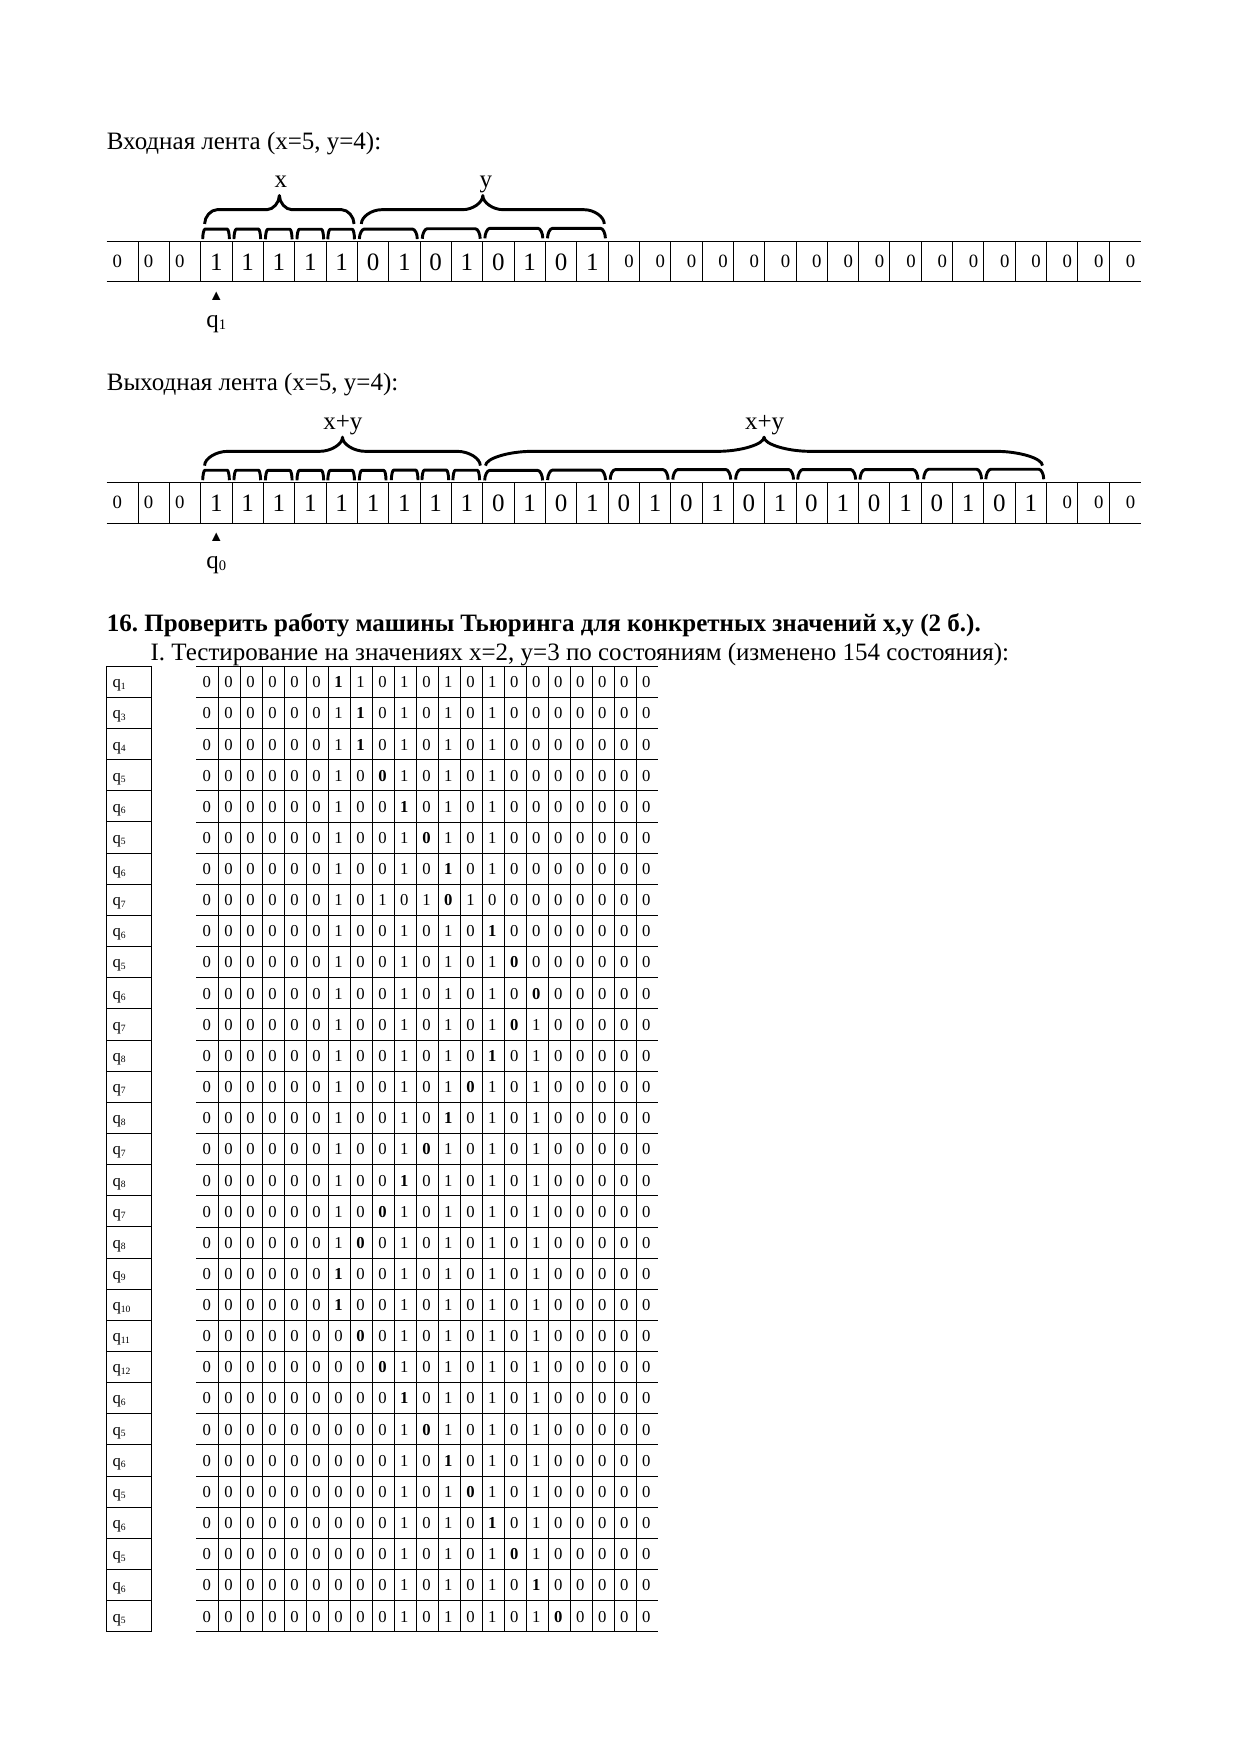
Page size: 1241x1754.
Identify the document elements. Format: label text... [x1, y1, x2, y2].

table_cell [232, 282, 263, 338]
table_cell q7 [107, 1009, 151, 1039]
table_cell 1 [373, 885, 394, 915]
table_header 0 [505, 667, 526, 697]
table_cell 0 [307, 1414, 328, 1444]
table_cell [294, 524, 326, 579]
table_cell [152, 1040, 196, 1071]
table_cell 0 [241, 1134, 262, 1164]
table_cell 0 [571, 947, 592, 977]
table_cell 1 [483, 978, 504, 1008]
table_cell 0 [219, 1539, 240, 1569]
table_cell 0 [373, 1539, 394, 1569]
table_cell 0 [461, 1352, 482, 1382]
table_cell 0 [461, 1196, 482, 1226]
table_cell 0 [196, 823, 218, 853]
table_cell 0 [461, 1321, 482, 1351]
table_cell [639, 282, 670, 338]
table_cell q6 [107, 791, 151, 821]
table_cell 0 [527, 947, 548, 977]
table_cell 0 [527, 823, 548, 853]
table_cell 0 [307, 1072, 328, 1102]
table_cell 1 [483, 1445, 504, 1476]
table_cell 0 [637, 1134, 658, 1164]
table_cell 1 [395, 729, 416, 759]
table_cell 0 [615, 1383, 636, 1413]
table_cell ▲ q1 [200, 282, 232, 338]
table_header 1 [201, 242, 232, 281]
table_cell 0 [263, 1383, 284, 1413]
table_cell 0 [417, 698, 438, 728]
table_header 0 [859, 483, 889, 522]
table_cell 0 [461, 1228, 482, 1257]
table_header 0 [307, 667, 328, 697]
table_cell q6 [107, 1383, 151, 1413]
table_cell 1 [483, 1041, 504, 1071]
table_cell 0 [373, 947, 394, 977]
table_cell 0 [307, 823, 328, 853]
text Выходная лента (x=5, y=4): [107, 367, 1141, 396]
table_cell 0 [373, 1508, 394, 1538]
table_header 0 [1047, 242, 1077, 281]
table_cell 0 [549, 1601, 570, 1631]
table_cell 0 [571, 1290, 592, 1320]
table_cell 0 [285, 1041, 306, 1071]
table_cell 1 [439, 1165, 460, 1195]
table_cell 0 [241, 1041, 262, 1071]
table_cell 0 [241, 1570, 262, 1600]
table_cell 0 [417, 1445, 438, 1476]
table_cell 0 [417, 1321, 438, 1351]
table_cell 0 [219, 1041, 240, 1071]
table_cell 1 [483, 823, 504, 853]
table_cell 1 [483, 1570, 504, 1600]
table_cell 0 [351, 1508, 372, 1538]
table_cell 0 [637, 823, 658, 853]
table_cell 0 [549, 1383, 570, 1413]
table_cell 0 [373, 1134, 394, 1164]
table_cell [670, 282, 702, 338]
table_cell 0 [483, 885, 504, 915]
table_cell 1 [395, 854, 416, 884]
table_cell 1 [329, 1290, 350, 1320]
table_cell 0 [263, 1445, 284, 1476]
table_header 0 [107, 483, 138, 522]
table_cell 1 [527, 1477, 548, 1507]
table_header 0 [1047, 483, 1077, 522]
table_cell 0 [637, 885, 658, 915]
table_cell 0 [571, 916, 592, 946]
table_cell 1 [439, 823, 460, 853]
table_cell 0 [417, 1477, 438, 1507]
table_cell 0 [263, 1477, 284, 1507]
table_cell 0 [505, 1539, 526, 1569]
table_cell 1 [439, 1508, 460, 1538]
text 16. Проверить работу машины Тьюринга для конкретных значений x,y (2 б.). [107, 608, 1141, 637]
table_cell 0 [263, 916, 284, 946]
table_header 1 [483, 667, 504, 697]
table_cell 1 [439, 1414, 460, 1444]
table_cell 0 [329, 1445, 350, 1476]
table_cell 0 [196, 1165, 218, 1195]
table_cell [326, 282, 357, 338]
table_cell 1 [395, 947, 416, 977]
table_cell 0 [549, 1259, 570, 1289]
table_cell 0 [571, 1352, 592, 1382]
table_cell 1 [395, 1009, 416, 1039]
table_cell [639, 524, 670, 579]
table_cell 0 [329, 1539, 350, 1569]
table_cell [263, 524, 294, 579]
table_cell 0 [263, 1228, 284, 1257]
table_cell 0 [196, 760, 218, 790]
table_cell 1 [439, 1228, 460, 1257]
table_cell [733, 524, 764, 579]
table_cell 0 [373, 978, 394, 1008]
table_cell 0 [417, 1259, 438, 1289]
table_cell 0 [637, 1165, 658, 1195]
table_cell [152, 853, 196, 884]
table_cell [152, 728, 196, 759]
table_cell 0 [285, 1072, 306, 1102]
table_cell 1 [483, 698, 504, 728]
table_cell 0 [329, 1352, 350, 1382]
table_cell [152, 1507, 196, 1538]
table_cell 0 [417, 1352, 438, 1382]
table_cell 0 [263, 947, 284, 977]
table_cell 0 [285, 1570, 306, 1600]
table_cell [357, 524, 388, 579]
table_cell 0 [615, 1477, 636, 1507]
table_header 0 [285, 667, 306, 697]
table_header 1 [421, 483, 451, 522]
table_cell 0 [307, 1445, 328, 1476]
table_cell 0 [351, 1228, 372, 1257]
table_cell 0 [373, 1165, 394, 1195]
table_cell 0 [373, 1414, 394, 1444]
table_cell 0 [461, 1165, 482, 1195]
table_cell 1 [527, 1196, 548, 1226]
table_header 0 [107, 242, 138, 281]
table_cell ▲ q0 [200, 524, 232, 579]
table_cell 0 [263, 1009, 284, 1039]
table_cell 1 [395, 1290, 416, 1320]
table_cell [984, 524, 1015, 579]
table_cell 0 [637, 1570, 658, 1600]
table_cell [152, 1413, 196, 1444]
table_header 0 [527, 667, 548, 697]
table_cell 0 [241, 823, 262, 853]
table_header 1 [264, 242, 294, 281]
table_cell 0 [351, 1321, 372, 1351]
table_cell 0 [285, 1352, 306, 1382]
table_cell 0 [593, 1508, 614, 1538]
table_cell 0 [219, 1570, 240, 1600]
table_cell 0 [505, 1196, 526, 1226]
table_cell 1 [329, 978, 350, 1008]
table_cell 0 [593, 885, 614, 915]
table_header 1 [703, 483, 733, 522]
table_cell 0 [351, 916, 372, 946]
table_header 0 [461, 667, 482, 697]
table_cell 0 [417, 916, 438, 946]
table_cell 0 [505, 1445, 526, 1476]
table_cell 0 [307, 729, 328, 759]
table_cell 0 [373, 1445, 394, 1476]
table_header 0 [1110, 242, 1141, 281]
table_cell 0 [637, 1383, 658, 1413]
table_cell 0 [196, 1041, 218, 1071]
table_cell 0 [615, 1414, 636, 1444]
table_cell 0 [329, 1601, 350, 1631]
table_cell 0 [373, 823, 394, 853]
table_cell 0 [285, 1103, 306, 1133]
table_cell 1 [527, 1134, 548, 1164]
table_cell 0 [527, 698, 548, 728]
table_cell 1 [439, 698, 460, 728]
table_cell 0 [505, 1259, 526, 1289]
table_cell 0 [351, 1041, 372, 1071]
table_cell 0 [285, 1383, 306, 1413]
table_cell 0 [307, 1539, 328, 1569]
table_cell 0 [219, 1601, 240, 1631]
table_cell 0 [373, 1103, 394, 1133]
table_cell 1 [329, 1072, 350, 1102]
table_cell 0 [637, 1539, 658, 1569]
table_header 0 [170, 483, 200, 522]
table_cell 0 [417, 823, 438, 853]
table_header 1 [329, 667, 350, 697]
table_cell [152, 1164, 196, 1195]
table_cell 1 [483, 1072, 504, 1102]
table_cell 0 [263, 1290, 284, 1320]
table_cell 0 [241, 791, 262, 821]
table_cell 1 [439, 1383, 460, 1413]
table_cell 0 [329, 1508, 350, 1538]
table_cell [152, 1600, 196, 1631]
table_cell [702, 282, 733, 338]
table_cell 0 [219, 1352, 240, 1382]
table_cell 0 [615, 760, 636, 790]
table_header 0 [640, 242, 670, 281]
table_cell q11 [107, 1321, 151, 1351]
table_cell 1 [483, 1477, 504, 1507]
table_cell 0 [373, 1477, 394, 1507]
table_cell 0 [637, 1259, 658, 1289]
table_cell 0 [307, 1134, 328, 1164]
table_cell 0 [505, 1041, 526, 1071]
table_cell 0 [307, 1383, 328, 1413]
table_cell 0 [263, 1414, 284, 1444]
table_cell 1 [395, 1445, 416, 1476]
table_header 1 [765, 483, 796, 522]
table_cell 0 [615, 1539, 636, 1569]
table_cell 1 [351, 698, 372, 728]
table_cell 0 [417, 1228, 438, 1257]
table_header 0 [890, 242, 921, 281]
table_cell q5 [107, 1414, 151, 1444]
table_cell 0 [527, 854, 548, 884]
table_cell 0 [527, 978, 548, 1008]
table_cell 0 [263, 729, 284, 759]
table_header 0 [637, 667, 658, 697]
table_cell 0 [593, 823, 614, 853]
table_cell 0 [571, 885, 592, 915]
table_cell 0 [571, 1508, 592, 1538]
table_cell 0 [505, 885, 526, 915]
table_cell 0 [637, 1072, 658, 1102]
table_cell 0 [263, 1072, 284, 1102]
table_cell 1 [439, 1259, 460, 1289]
table_header 1 [233, 242, 263, 281]
table_cell 0 [615, 1352, 636, 1382]
table_cell [263, 282, 294, 338]
table_cell 0 [263, 1352, 284, 1382]
table_cell 0 [549, 1165, 570, 1195]
table_cell 1 [527, 1352, 548, 1382]
table_cell 0 [461, 1601, 482, 1631]
table_cell 0 [461, 760, 482, 790]
table_cell 0 [505, 1352, 526, 1382]
table_cell 0 [615, 729, 636, 759]
table_cell q8 [107, 1227, 151, 1257]
table_cell [952, 282, 983, 338]
table_cell [152, 915, 196, 946]
table_cell 1 [527, 1228, 548, 1257]
table_cell 0 [196, 1539, 218, 1569]
table_cell 0 [593, 1009, 614, 1039]
table_header 0 [671, 483, 702, 522]
table_cell 0 [219, 1196, 240, 1226]
table_cell [890, 282, 921, 338]
table_cell 0 [549, 1196, 570, 1226]
table_cell 0 [505, 1570, 526, 1600]
table_cell 0 [285, 1539, 306, 1569]
table_cell 1 [329, 729, 350, 759]
table_cell 0 [373, 1601, 394, 1631]
table_header 1 [452, 242, 482, 281]
table_cell 0 [263, 1539, 284, 1569]
table_cell 0 [285, 1508, 306, 1538]
table_cell 0 [285, 698, 306, 728]
table_cell [984, 282, 1015, 338]
table_cell 0 [615, 698, 636, 728]
table_cell 0 [549, 1290, 570, 1320]
table_cell 0 [637, 1321, 658, 1351]
table_cell 0 [307, 1228, 328, 1257]
table_cell 0 [593, 1228, 614, 1257]
table_cell 0 [196, 1477, 218, 1507]
table_cell 0 [196, 916, 218, 946]
table_cell q5 [107, 947, 151, 977]
table_cell 0 [593, 1165, 614, 1195]
table_cell [152, 1289, 196, 1320]
table_cell 0 [219, 1259, 240, 1289]
table_cell 0 [505, 729, 526, 759]
table_cell q7 [107, 1072, 151, 1102]
table_cell 0 [527, 791, 548, 821]
table_cell 1 [395, 1259, 416, 1289]
table_header 0 [953, 242, 983, 281]
table_cell 1 [395, 1539, 416, 1569]
table_cell 1 [439, 1601, 460, 1631]
table_cell 1 [439, 947, 460, 977]
table_cell [152, 1008, 196, 1039]
table_cell q8 [107, 1165, 151, 1195]
table_cell 1 [527, 1445, 548, 1476]
table_cell 0 [241, 729, 262, 759]
table_cell [152, 1476, 196, 1507]
table_cell 1 [439, 791, 460, 821]
table_cell 0 [571, 1321, 592, 1351]
table_cell 0 [219, 1009, 240, 1039]
table_cell 0 [241, 1383, 262, 1413]
table_header 0 [571, 667, 592, 697]
table_cell 0 [395, 885, 416, 915]
table_cell 0 [285, 1290, 306, 1320]
table_cell 0 [241, 947, 262, 977]
table_header 0 [546, 483, 576, 522]
table_cell 0 [637, 947, 658, 977]
table_cell [921, 282, 952, 338]
table_header 1 [890, 483, 921, 522]
table_header 0 [546, 242, 576, 281]
table_cell 0 [219, 1290, 240, 1320]
table_cell 0 [615, 1259, 636, 1289]
table_header 0 [984, 242, 1015, 281]
table_cell 1 [329, 823, 350, 853]
table_header 1 [201, 483, 232, 522]
table_cell 0 [549, 885, 570, 915]
table_cell 0 [219, 698, 240, 728]
table_cell 0 [285, 1414, 306, 1444]
table_cell 0 [351, 1383, 372, 1413]
table_cell 0 [307, 1477, 328, 1507]
table_cell [482, 282, 514, 338]
table_cell 1 [439, 1134, 460, 1164]
table_cell 0 [549, 1445, 570, 1476]
table_header 0 [671, 242, 702, 281]
table_cell 0 [505, 978, 526, 1008]
table_cell [1109, 524, 1141, 579]
table_cell 0 [241, 978, 262, 1008]
table_cell 0 [373, 1570, 394, 1600]
table_cell [152, 1258, 196, 1289]
table_cell 0 [241, 1508, 262, 1538]
table_cell 0 [285, 1134, 306, 1164]
table_header q1 [107, 667, 151, 697]
table_cell 1 [527, 1009, 548, 1039]
table_cell 0 [196, 1508, 218, 1538]
table_cell q5 [107, 822, 151, 853]
table_cell 0 [461, 1072, 482, 1102]
table_cell 0 [307, 1103, 328, 1133]
table_cell 0 [351, 1134, 372, 1164]
table_cell 0 [417, 1539, 438, 1569]
table_cell 0 [461, 854, 482, 884]
table_cell 1 [439, 854, 460, 884]
table_cell 0 [593, 1352, 614, 1382]
table_cell 1 [395, 760, 416, 790]
table_cell 0 [417, 791, 438, 821]
table_cell q5 [107, 1539, 151, 1569]
table_cell 0 [219, 791, 240, 821]
table_cell 0 [307, 1041, 328, 1071]
table_cell 0 [461, 823, 482, 853]
table_cell 0 [241, 760, 262, 790]
table_cell 0 [637, 1352, 658, 1382]
table_cell 0 [593, 1072, 614, 1102]
table_cell 0 [263, 854, 284, 884]
table_cell 0 [571, 1103, 592, 1133]
table_header 0 [1016, 242, 1046, 281]
table_cell [389, 524, 420, 579]
table_cell 1 [483, 1383, 504, 1413]
table_cell 0 [241, 1539, 262, 1569]
table_cell [764, 524, 796, 579]
table_cell 0 [196, 1290, 218, 1320]
table_cell 0 [571, 1445, 592, 1476]
table_cell 0 [417, 1165, 438, 1195]
table_header 1 [640, 483, 670, 522]
table_header 1 [515, 483, 545, 522]
table_cell 0 [461, 729, 482, 759]
table_cell 1 [483, 760, 504, 790]
table_cell 0 [549, 1570, 570, 1600]
table_cell 0 [196, 729, 218, 759]
table_cell 1 [329, 854, 350, 884]
table_cell 0 [241, 1009, 262, 1039]
table_cell 1 [483, 916, 504, 946]
table_cell 0 [307, 1508, 328, 1538]
table_cell 0 [615, 1445, 636, 1476]
table_cell 1 [439, 1570, 460, 1600]
table_cell 0 [219, 760, 240, 790]
table_cell 0 [219, 1103, 240, 1133]
table_cell 0 [219, 916, 240, 946]
table_header 0 [483, 242, 514, 281]
table_cell 0 [571, 729, 592, 759]
table_cell 0 [285, 978, 306, 1008]
table_cell 0 [373, 1041, 394, 1071]
table_cell 0 [307, 1290, 328, 1320]
table_cell [576, 524, 608, 579]
table_cell [152, 1102, 196, 1133]
table_cell [152, 1444, 196, 1476]
table_cell 0 [615, 1134, 636, 1164]
table_header 1 [395, 667, 416, 697]
table_cell 0 [263, 760, 284, 790]
table_cell 0 [351, 791, 372, 821]
table_cell [1015, 282, 1046, 338]
table_cell [169, 282, 200, 338]
table_cell 1 [329, 1103, 350, 1133]
table_cell 1 [461, 885, 482, 915]
table_cell 0 [219, 1383, 240, 1413]
table_header 0 [615, 667, 636, 697]
table_cell 0 [241, 1259, 262, 1289]
table_cell 0 [615, 1508, 636, 1538]
table_header 0 [263, 667, 284, 697]
table_cell 1 [439, 1103, 460, 1133]
table_cell q7 [107, 1196, 151, 1226]
table_cell 1 [395, 1570, 416, 1600]
table_cell [1078, 524, 1109, 579]
text I. Тестирование на значениях x=2, y=3 по состояниям (изменено 154 состояния): [107, 637, 1141, 666]
table_cell 1 [395, 1321, 416, 1351]
table_cell 0 [593, 1445, 614, 1476]
table_cell 0 [307, 916, 328, 946]
table_cell 0 [615, 791, 636, 821]
table_header 0 [1078, 242, 1109, 281]
table_cell 0 [593, 791, 614, 821]
table_header 0 [1110, 483, 1141, 522]
table_cell 0 [505, 1165, 526, 1195]
table_cell 0 [571, 1477, 592, 1507]
table_header 0 [703, 242, 733, 281]
table_header 0 [1078, 483, 1109, 522]
table_cell 0 [593, 916, 614, 946]
table_cell [514, 282, 545, 338]
table_header 0 [139, 483, 169, 522]
table_cell 0 [505, 947, 526, 977]
table_cell 1 [527, 1072, 548, 1102]
table_cell 0 [461, 1103, 482, 1133]
table_cell 0 [615, 854, 636, 884]
table_cell [152, 1226, 196, 1257]
table_cell 0 [241, 1072, 262, 1102]
table_cell 0 [593, 1570, 614, 1600]
table_cell 0 [196, 1259, 218, 1289]
table_cell 0 [615, 916, 636, 946]
table_cell 0 [417, 760, 438, 790]
table_cell 0 [196, 1228, 218, 1257]
table_cell 0 [307, 698, 328, 728]
table_cell 1 [527, 1383, 548, 1413]
table_cell 0 [615, 1601, 636, 1631]
table_cell 1 [329, 791, 350, 821]
table_cell 0 [373, 1072, 394, 1102]
table_cell 0 [373, 916, 394, 946]
table_header 1 [351, 667, 372, 697]
table_header 0 [922, 483, 952, 522]
table_cell 0 [351, 823, 372, 853]
table_cell 0 [549, 1009, 570, 1039]
table_cell 0 [549, 1477, 570, 1507]
table_cell 0 [219, 1477, 240, 1507]
table_cell 1 [395, 1103, 416, 1133]
table_cell 0 [571, 1570, 592, 1600]
table_cell [796, 524, 827, 579]
table_cell 1 [395, 916, 416, 946]
table_cell 0 [373, 1259, 394, 1289]
table_cell 0 [505, 760, 526, 790]
table_cell q5 [107, 760, 151, 790]
table_cell [827, 282, 858, 338]
table_cell 0 [593, 1601, 614, 1631]
table_cell 1 [527, 1601, 548, 1631]
table_cell [608, 282, 639, 338]
table_cell 0 [417, 1041, 438, 1071]
table_cell 0 [196, 947, 218, 977]
table_cell 1 [439, 1445, 460, 1476]
table_cell 0 [307, 885, 328, 915]
table_cell 1 [527, 1041, 548, 1071]
table_cell [107, 524, 138, 579]
table_cell 0 [549, 823, 570, 853]
table_cell 1 [483, 1290, 504, 1320]
table_cell 1 [483, 1165, 504, 1195]
table_cell 1 [483, 1009, 504, 1039]
table_cell 0 [219, 1228, 240, 1257]
table_cell 0 [505, 1601, 526, 1631]
table_cell 0 [417, 1103, 438, 1133]
table_cell [152, 1071, 196, 1102]
table_cell [827, 524, 858, 579]
table_cell 0 [219, 854, 240, 884]
table_cell 0 [505, 791, 526, 821]
table_cell 0 [417, 1196, 438, 1226]
table_cell 0 [571, 1259, 592, 1289]
table_cell 0 [351, 978, 372, 1008]
table_cell [357, 282, 388, 338]
table_cell 0 [571, 1228, 592, 1257]
table_header 0 [358, 242, 388, 281]
table_cell 0 [196, 1383, 218, 1413]
table_cell 1 [329, 1196, 350, 1226]
table_cell 0 [219, 1414, 240, 1444]
table_cell 0 [351, 1601, 372, 1631]
table_cell 0 [461, 1290, 482, 1320]
table_cell q8 [107, 1103, 151, 1133]
table_cell 0 [593, 698, 614, 728]
table_cell 0 [196, 1352, 218, 1382]
table_cell 0 [549, 1539, 570, 1569]
table_header 0 [483, 483, 514, 522]
table_cell [576, 282, 608, 338]
table_cell 0 [373, 791, 394, 821]
table_header 0 [373, 667, 394, 697]
table_header 1 [577, 483, 608, 522]
table_cell 0 [263, 978, 284, 1008]
table_header 0 [609, 242, 639, 281]
table_header 0 [765, 242, 796, 281]
table_header 1 [577, 242, 608, 281]
table_cell q12 [107, 1352, 151, 1382]
table_cell 0 [285, 947, 306, 977]
table_cell 0 [307, 1259, 328, 1289]
table_cell 0 [637, 760, 658, 790]
table_cell 1 [329, 916, 350, 946]
table_cell [921, 524, 952, 579]
table_cell 0 [505, 1009, 526, 1039]
table_cell 0 [571, 1009, 592, 1039]
table_cell 0 [373, 1321, 394, 1351]
table_cell 1 [439, 1290, 460, 1320]
table_cell 1 [483, 1539, 504, 1569]
table_cell 0 [241, 1165, 262, 1195]
table_cell 0 [615, 1196, 636, 1226]
table_cell 0 [593, 1196, 614, 1226]
table_cell 0 [241, 854, 262, 884]
table_cell 0 [637, 791, 658, 821]
table_cell 0 [219, 947, 240, 977]
table_cell 0 [461, 1508, 482, 1538]
table_cell 0 [417, 1072, 438, 1102]
table_cell [152, 759, 196, 790]
table_cell 0 [549, 1321, 570, 1351]
table_cell 0 [637, 978, 658, 1008]
table_cell 1 [395, 1383, 416, 1413]
table_header 0 [734, 483, 764, 522]
table_cell 0 [637, 1445, 658, 1476]
table_cell 0 [263, 1601, 284, 1631]
table_cell 0 [549, 947, 570, 977]
table_header 1 [233, 483, 263, 522]
table_cell 0 [461, 916, 482, 946]
table_cell 0 [615, 1570, 636, 1600]
table_cell 1 [417, 885, 438, 915]
table_cell 0 [241, 1228, 262, 1257]
table_cell 0 [373, 729, 394, 759]
table_cell 0 [351, 1165, 372, 1195]
table_cell [1109, 282, 1141, 338]
table_cell 0 [637, 1103, 658, 1133]
table_cell 1 [395, 1041, 416, 1071]
table_cell [1015, 524, 1046, 579]
table_header [152, 666, 196, 697]
table_cell 0 [241, 1196, 262, 1226]
table_cell 0 [571, 1383, 592, 1413]
table_cell 1 [395, 1072, 416, 1102]
table_cell 1 [395, 1352, 416, 1382]
table_header 0 [241, 667, 262, 697]
table_cell 0 [461, 1570, 482, 1600]
table_cell 0 [461, 1134, 482, 1164]
table_cell 0 [549, 1228, 570, 1257]
table_cell 0 [285, 854, 306, 884]
table_cell 0 [307, 760, 328, 790]
table_cell 1 [329, 1165, 350, 1195]
table_cell 0 [615, 885, 636, 915]
table_cell 0 [307, 1009, 328, 1039]
table_cell 0 [571, 978, 592, 1008]
table_cell 0 [196, 1445, 218, 1476]
table_cell 1 [527, 1414, 548, 1444]
table_cell 0 [307, 947, 328, 977]
table_cell 1 [527, 1165, 548, 1195]
table_cell 0 [549, 1508, 570, 1538]
table_cell 0 [461, 1414, 482, 1444]
table_cell 1 [483, 947, 504, 977]
table_cell 1 [527, 1290, 548, 1320]
table_cell 0 [505, 1103, 526, 1133]
table_cell 0 [527, 885, 548, 915]
table_cell [169, 524, 200, 579]
table_cell 0 [373, 698, 394, 728]
table_cell 0 [307, 1601, 328, 1631]
table_header 1 [828, 483, 858, 522]
table_cell [152, 1133, 196, 1164]
table_cell 1 [351, 729, 372, 759]
table_cell 0 [373, 1383, 394, 1413]
table_cell 0 [549, 1414, 570, 1444]
table_cell 0 [263, 885, 284, 915]
table_cell [107, 282, 138, 338]
table_cell 0 [351, 1352, 372, 1382]
table_cell 0 [241, 1290, 262, 1320]
table_cell 1 [439, 978, 460, 1008]
table_cell 0 [417, 978, 438, 1008]
table_cell 0 [615, 978, 636, 1008]
table_cell 0 [505, 1072, 526, 1102]
table_cell q7 [107, 885, 151, 915]
table_cell [670, 524, 702, 579]
table_cell 0 [571, 1165, 592, 1195]
table_cell 0 [241, 1321, 262, 1351]
table_cell 0 [285, 1196, 306, 1226]
table_cell 1 [329, 885, 350, 915]
table_cell 0 [373, 1009, 394, 1039]
table_header 0 [828, 242, 858, 281]
table_cell 0 [373, 1290, 394, 1320]
table_cell 0 [219, 1072, 240, 1102]
table_cell [152, 697, 196, 728]
table_cell [152, 1351, 196, 1382]
table_cell 0 [593, 1383, 614, 1413]
table_cell 0 [417, 1290, 438, 1320]
table_cell [1046, 282, 1077, 338]
table_cell 1 [395, 698, 416, 728]
table_cell 1 [527, 1259, 548, 1289]
table_cell 1 [483, 1228, 504, 1257]
table_cell 0 [219, 1134, 240, 1164]
table_header 0 [417, 667, 438, 697]
table_cell 0 [196, 1414, 218, 1444]
table_cell 0 [196, 1570, 218, 1600]
table_cell 0 [351, 1570, 372, 1600]
table_cell 0 [637, 1508, 658, 1538]
table_cell [1046, 524, 1077, 579]
table_header 0 [797, 483, 827, 522]
table_cell 0 [285, 885, 306, 915]
table_cell 1 [483, 1321, 504, 1351]
table_cell 1 [527, 1508, 548, 1538]
table_header 0 [797, 242, 827, 281]
table_cell 0 [615, 1228, 636, 1257]
table_cell 0 [241, 1103, 262, 1133]
table_cell 0 [285, 1477, 306, 1507]
table_cell 0 [593, 1477, 614, 1507]
table_cell 0 [285, 1445, 306, 1476]
table_cell 0 [417, 854, 438, 884]
table_cell 1 [527, 1570, 548, 1600]
table_cell [952, 524, 983, 579]
table_cell 0 [461, 1041, 482, 1071]
table_cell 0 [549, 791, 570, 821]
table_cell [294, 282, 326, 338]
table_cell 0 [637, 1041, 658, 1071]
table_cell 0 [417, 1508, 438, 1538]
table_cell 0 [637, 1477, 658, 1507]
table_cell 1 [483, 729, 504, 759]
table_cell [152, 1569, 196, 1600]
table_cell 0 [219, 1445, 240, 1476]
table_cell 1 [483, 1601, 504, 1631]
table_cell 0 [615, 1041, 636, 1071]
table_cell 0 [417, 1134, 438, 1164]
table_cell 0 [571, 1601, 592, 1631]
table_cell 1 [527, 1103, 548, 1133]
table_cell [764, 282, 796, 338]
table_cell 0 [329, 1414, 350, 1444]
table_cell 1 [395, 1134, 416, 1164]
table_cell 0 [571, 760, 592, 790]
table_cell q6 [107, 1445, 151, 1476]
table_cell q6 [107, 1570, 151, 1600]
table_cell [733, 282, 764, 338]
table_cell 0 [373, 854, 394, 884]
table_cell 0 [219, 1165, 240, 1195]
table_cell 0 [549, 760, 570, 790]
table_cell 0 [263, 1041, 284, 1071]
table_cell 1 [395, 1414, 416, 1444]
table_cell 0 [351, 947, 372, 977]
table_cell 0 [263, 1508, 284, 1538]
table_cell 0 [417, 1570, 438, 1600]
table_cell q6 [107, 916, 151, 946]
table_cell 0 [196, 1601, 218, 1631]
table_cell 0 [351, 1259, 372, 1289]
table_header 1 [953, 483, 983, 522]
table_cell 0 [637, 1009, 658, 1039]
table_cell 1 [439, 760, 460, 790]
table_cell [152, 946, 196, 977]
table_cell 0 [329, 1570, 350, 1600]
table_cell [451, 282, 482, 338]
table_cell 0 [461, 1445, 482, 1476]
table_header 1 [327, 242, 357, 281]
table_cell 0 [285, 1165, 306, 1195]
table_cell q6 [107, 978, 151, 1008]
table_cell 1 [329, 1228, 350, 1257]
table_cell 0 [351, 1009, 372, 1039]
table_header 0 [922, 242, 952, 281]
table_cell 0 [637, 1290, 658, 1320]
table_cell 1 [483, 1352, 504, 1382]
table_cell 0 [329, 1321, 350, 1351]
table_cell q7 [107, 1134, 151, 1164]
table_cell 0 [196, 1134, 218, 1164]
table_cell 0 [593, 1290, 614, 1320]
table_cell 0 [373, 760, 394, 790]
table_cell 0 [351, 1414, 372, 1444]
table_cell q6 [107, 1508, 151, 1538]
table_cell 0 [219, 1321, 240, 1351]
table_cell 0 [571, 1539, 592, 1569]
table_cell 0 [263, 791, 284, 821]
table_cell 0 [637, 698, 658, 728]
table_cell 0 [505, 1134, 526, 1164]
table_cell 0 [461, 947, 482, 977]
table_cell 1 [395, 791, 416, 821]
table_cell [1078, 282, 1109, 338]
table_cell [152, 977, 196, 1008]
table_cell 1 [439, 1477, 460, 1507]
table_cell 0 [417, 947, 438, 977]
table_cell 0 [549, 1103, 570, 1133]
table_cell [389, 282, 420, 338]
table_cell 0 [505, 698, 526, 728]
table_cell 0 [263, 1103, 284, 1133]
table_cell 0 [351, 1539, 372, 1569]
table_cell 0 [593, 1103, 614, 1133]
table_cell 0 [417, 1414, 438, 1444]
table_cell 0 [351, 1196, 372, 1226]
table_cell 0 [219, 729, 240, 759]
table_cell 0 [637, 1414, 658, 1444]
table_cell 0 [593, 947, 614, 977]
table_cell [545, 524, 576, 579]
table_cell 0 [571, 823, 592, 853]
table_cell [482, 524, 514, 579]
table_cell 0 [196, 978, 218, 1008]
table_header 0 [549, 667, 570, 697]
table_cell [514, 524, 545, 579]
table_cell 0 [527, 729, 548, 759]
table_cell 0 [196, 1321, 218, 1351]
table_cell q3 [107, 698, 151, 728]
table_cell 1 [395, 823, 416, 853]
table_cell 0 [417, 729, 438, 759]
table_cell 0 [615, 1072, 636, 1102]
table_cell 0 [241, 1477, 262, 1507]
table_cell 1 [527, 1539, 548, 1569]
table_cell 0 [285, 760, 306, 790]
table_cell [138, 524, 169, 579]
table_header 1 [327, 483, 357, 522]
table_cell 0 [307, 1352, 328, 1382]
table_cell 0 [461, 1259, 482, 1289]
table_cell [420, 282, 451, 338]
table_cell 0 [571, 1414, 592, 1444]
table_cell 0 [285, 916, 306, 946]
table_cell 0 [571, 1041, 592, 1071]
table_cell [890, 524, 921, 579]
table_cell 0 [351, 1072, 372, 1102]
table_cell 0 [637, 1196, 658, 1226]
table_cell 0 [461, 1383, 482, 1413]
table_cell 0 [571, 1072, 592, 1102]
table_cell 0 [593, 854, 614, 884]
table_header 1 [389, 242, 420, 281]
table_header 0 [196, 667, 218, 697]
table_cell 0 [637, 729, 658, 759]
table_cell [152, 1320, 196, 1351]
table_cell 0 [505, 854, 526, 884]
table_cell 0 [263, 1134, 284, 1164]
table_cell q6 [107, 854, 151, 884]
table_header 0 [609, 483, 639, 522]
table_cell 1 [395, 978, 416, 1008]
table_cell 0 [593, 729, 614, 759]
table_cell 0 [285, 791, 306, 821]
table_cell q8 [107, 1041, 151, 1071]
table_cell [152, 884, 196, 915]
table_cell 0 [637, 916, 658, 946]
table_cell [858, 282, 889, 338]
table_cell 1 [329, 1259, 350, 1289]
table_cell 1 [527, 1321, 548, 1351]
table_cell 0 [571, 1134, 592, 1164]
table_cell 0 [241, 916, 262, 946]
table_cell 0 [329, 1383, 350, 1413]
table_cell [152, 1195, 196, 1226]
table_cell 0 [307, 854, 328, 884]
table_cell 1 [395, 1477, 416, 1507]
table_cell 0 [329, 1477, 350, 1507]
table_cell 0 [373, 1228, 394, 1257]
table_cell 0 [307, 1570, 328, 1600]
table_cell 1 [395, 1228, 416, 1257]
table_cell 0 [196, 698, 218, 728]
table_cell 0 [505, 1383, 526, 1413]
table_cell 0 [263, 1570, 284, 1600]
table_cell 0 [219, 978, 240, 1008]
table_cell 0 [593, 1134, 614, 1164]
table_cell 0 [307, 1165, 328, 1195]
table_cell 1 [483, 791, 504, 821]
table_cell 1 [329, 1041, 350, 1071]
table_cell q5 [107, 1477, 151, 1507]
table_cell 0 [593, 1539, 614, 1569]
table_cell 1 [395, 1601, 416, 1631]
table_cell 0 [285, 1321, 306, 1351]
table_cell [796, 282, 827, 338]
table_cell 0 [285, 1601, 306, 1631]
table_cell 0 [241, 1601, 262, 1631]
table_cell q5 [107, 1601, 151, 1631]
table_cell 0 [196, 1072, 218, 1102]
table_cell q10 [107, 1290, 151, 1320]
table_cell 0 [549, 1072, 570, 1102]
table_cell 0 [241, 698, 262, 728]
table_header 0 [593, 667, 614, 697]
table_cell 0 [571, 791, 592, 821]
table_header 0 [421, 242, 451, 281]
table_header 0 [219, 667, 240, 697]
table_header 0 [984, 483, 1015, 522]
table_cell 0 [241, 1445, 262, 1476]
table_cell [152, 1382, 196, 1413]
table_cell 0 [615, 823, 636, 853]
table_cell 0 [417, 1383, 438, 1413]
table_cell 0 [263, 823, 284, 853]
table_cell 0 [505, 1477, 526, 1507]
table_cell 1 [483, 1196, 504, 1226]
table_cell 1 [329, 1134, 350, 1164]
table_cell 0 [505, 1508, 526, 1538]
table_cell [545, 282, 576, 338]
table_cell 0 [351, 885, 372, 915]
table_cell 0 [219, 1508, 240, 1538]
table_cell 0 [196, 1103, 218, 1133]
table_cell 0 [637, 1228, 658, 1257]
table_cell 0 [615, 1009, 636, 1039]
table_cell 0 [285, 1009, 306, 1039]
table_header 1 [295, 242, 326, 281]
text Входная лента (x=5, y=4): [107, 126, 1141, 155]
table_cell 1 [483, 1259, 504, 1289]
table_header 0 [170, 242, 200, 281]
table_header 0 [859, 242, 889, 281]
table_cell 1 [439, 1041, 460, 1071]
table_cell 1 [439, 1196, 460, 1226]
table_cell [152, 821, 196, 853]
table_cell 0 [351, 1445, 372, 1476]
table_cell 0 [593, 1041, 614, 1071]
table_cell 0 [373, 1196, 394, 1226]
table_cell 0 [527, 760, 548, 790]
table_cell 0 [615, 1103, 636, 1133]
table_cell [608, 524, 639, 579]
table_cell 0 [219, 823, 240, 853]
table_cell 1 [439, 1539, 460, 1569]
table_cell 0 [615, 1321, 636, 1351]
table_cell 1 [483, 1508, 504, 1538]
table_cell 0 [241, 1414, 262, 1444]
table_cell 0 [527, 916, 548, 946]
table_cell 0 [373, 1352, 394, 1382]
table_cell 0 [307, 978, 328, 1008]
table_cell 1 [439, 1072, 460, 1102]
table_cell 0 [505, 1321, 526, 1351]
table_cell [232, 524, 263, 579]
table_cell 0 [505, 916, 526, 946]
table_cell 0 [461, 1539, 482, 1569]
table_cell 0 [615, 1290, 636, 1320]
table_cell 0 [593, 1414, 614, 1444]
table_cell 0 [615, 947, 636, 977]
table_cell 0 [549, 1352, 570, 1382]
table_header 1 [439, 667, 460, 697]
table_header 1 [452, 483, 482, 522]
table_cell 0 [461, 1477, 482, 1507]
table_cell 1 [395, 1196, 416, 1226]
table_cell 0 [351, 854, 372, 884]
table_cell 1 [395, 1165, 416, 1195]
table_cell 0 [196, 1009, 218, 1039]
table_cell 0 [351, 760, 372, 790]
table_cell 1 [483, 854, 504, 884]
table_cell 1 [439, 916, 460, 946]
table_cell 0 [263, 1259, 284, 1289]
table_header 1 [264, 483, 294, 522]
table_cell 0 [196, 1196, 218, 1226]
table_cell 0 [549, 916, 570, 946]
table_header 1 [295, 483, 326, 522]
table_cell q9 [107, 1259, 151, 1289]
table_cell 0 [505, 1228, 526, 1257]
table_cell 0 [285, 729, 306, 759]
table_cell 0 [351, 1477, 372, 1507]
table_cell 0 [439, 885, 460, 915]
table_header 1 [389, 483, 420, 522]
table_cell 0 [615, 1165, 636, 1195]
table_cell [420, 524, 451, 579]
table_cell 0 [461, 978, 482, 1008]
table_cell 0 [593, 1321, 614, 1351]
table_cell 1 [439, 1009, 460, 1039]
table_cell 0 [637, 1601, 658, 1631]
table_cell 1 [329, 760, 350, 790]
table_cell 0 [307, 1321, 328, 1351]
table_cell 1 [329, 698, 350, 728]
table_cell 1 [329, 947, 350, 977]
table_cell [451, 524, 482, 579]
table_cell 0 [549, 729, 570, 759]
table_cell [858, 524, 889, 579]
table_cell 0 [593, 760, 614, 790]
table_cell 0 [549, 978, 570, 1008]
table_cell 0 [571, 854, 592, 884]
table_header 0 [139, 242, 169, 281]
table_header 1 [358, 483, 388, 522]
table_cell 0 [263, 1165, 284, 1195]
table_cell 1 [483, 1134, 504, 1164]
table_cell 0 [571, 698, 592, 728]
table_cell [152, 1538, 196, 1569]
table_cell 0 [549, 1041, 570, 1071]
table_cell [152, 790, 196, 821]
table_header 1 [1016, 483, 1046, 522]
table_cell 1 [329, 1009, 350, 1039]
table_cell 1 [483, 1414, 504, 1444]
table_cell 0 [351, 1103, 372, 1133]
table_cell 0 [196, 854, 218, 884]
table_cell 0 [461, 698, 482, 728]
table_cell 0 [549, 1134, 570, 1164]
table_cell 0 [505, 1290, 526, 1320]
table_cell 0 [263, 1321, 284, 1351]
table_cell 0 [505, 1414, 526, 1444]
table_cell 0 [637, 854, 658, 884]
table_cell 0 [571, 1196, 592, 1226]
table_cell 0 [307, 1196, 328, 1226]
table_header 0 [734, 242, 764, 281]
table_cell [138, 282, 169, 338]
table_cell 0 [285, 1228, 306, 1257]
table_cell 0 [263, 698, 284, 728]
table_cell 0 [307, 791, 328, 821]
table_cell [702, 524, 733, 579]
table_cell 0 [593, 1259, 614, 1289]
table_cell 0 [241, 1352, 262, 1382]
table_cell 0 [549, 698, 570, 728]
table_cell 0 [263, 1196, 284, 1226]
table_cell 0 [417, 1009, 438, 1039]
table_cell 0 [505, 823, 526, 853]
table_cell 1 [439, 1321, 460, 1351]
table_cell q4 [107, 729, 151, 759]
table_cell [326, 524, 357, 579]
table_cell 1 [439, 1352, 460, 1382]
table_cell 0 [285, 1259, 306, 1289]
table_cell 0 [196, 885, 218, 915]
table_cell 1 [439, 729, 460, 759]
table_header 1 [515, 242, 545, 281]
table_cell 0 [417, 1601, 438, 1631]
table_cell 0 [549, 854, 570, 884]
table_cell 0 [461, 1009, 482, 1039]
table_cell 0 [593, 978, 614, 1008]
table_cell 0 [241, 885, 262, 915]
table_cell 0 [351, 1290, 372, 1320]
table_cell 0 [219, 885, 240, 915]
table_cell 0 [461, 791, 482, 821]
table_cell 0 [196, 791, 218, 821]
table_cell 0 [285, 823, 306, 853]
table_cell 1 [483, 1103, 504, 1133]
table_cell 1 [395, 1508, 416, 1538]
